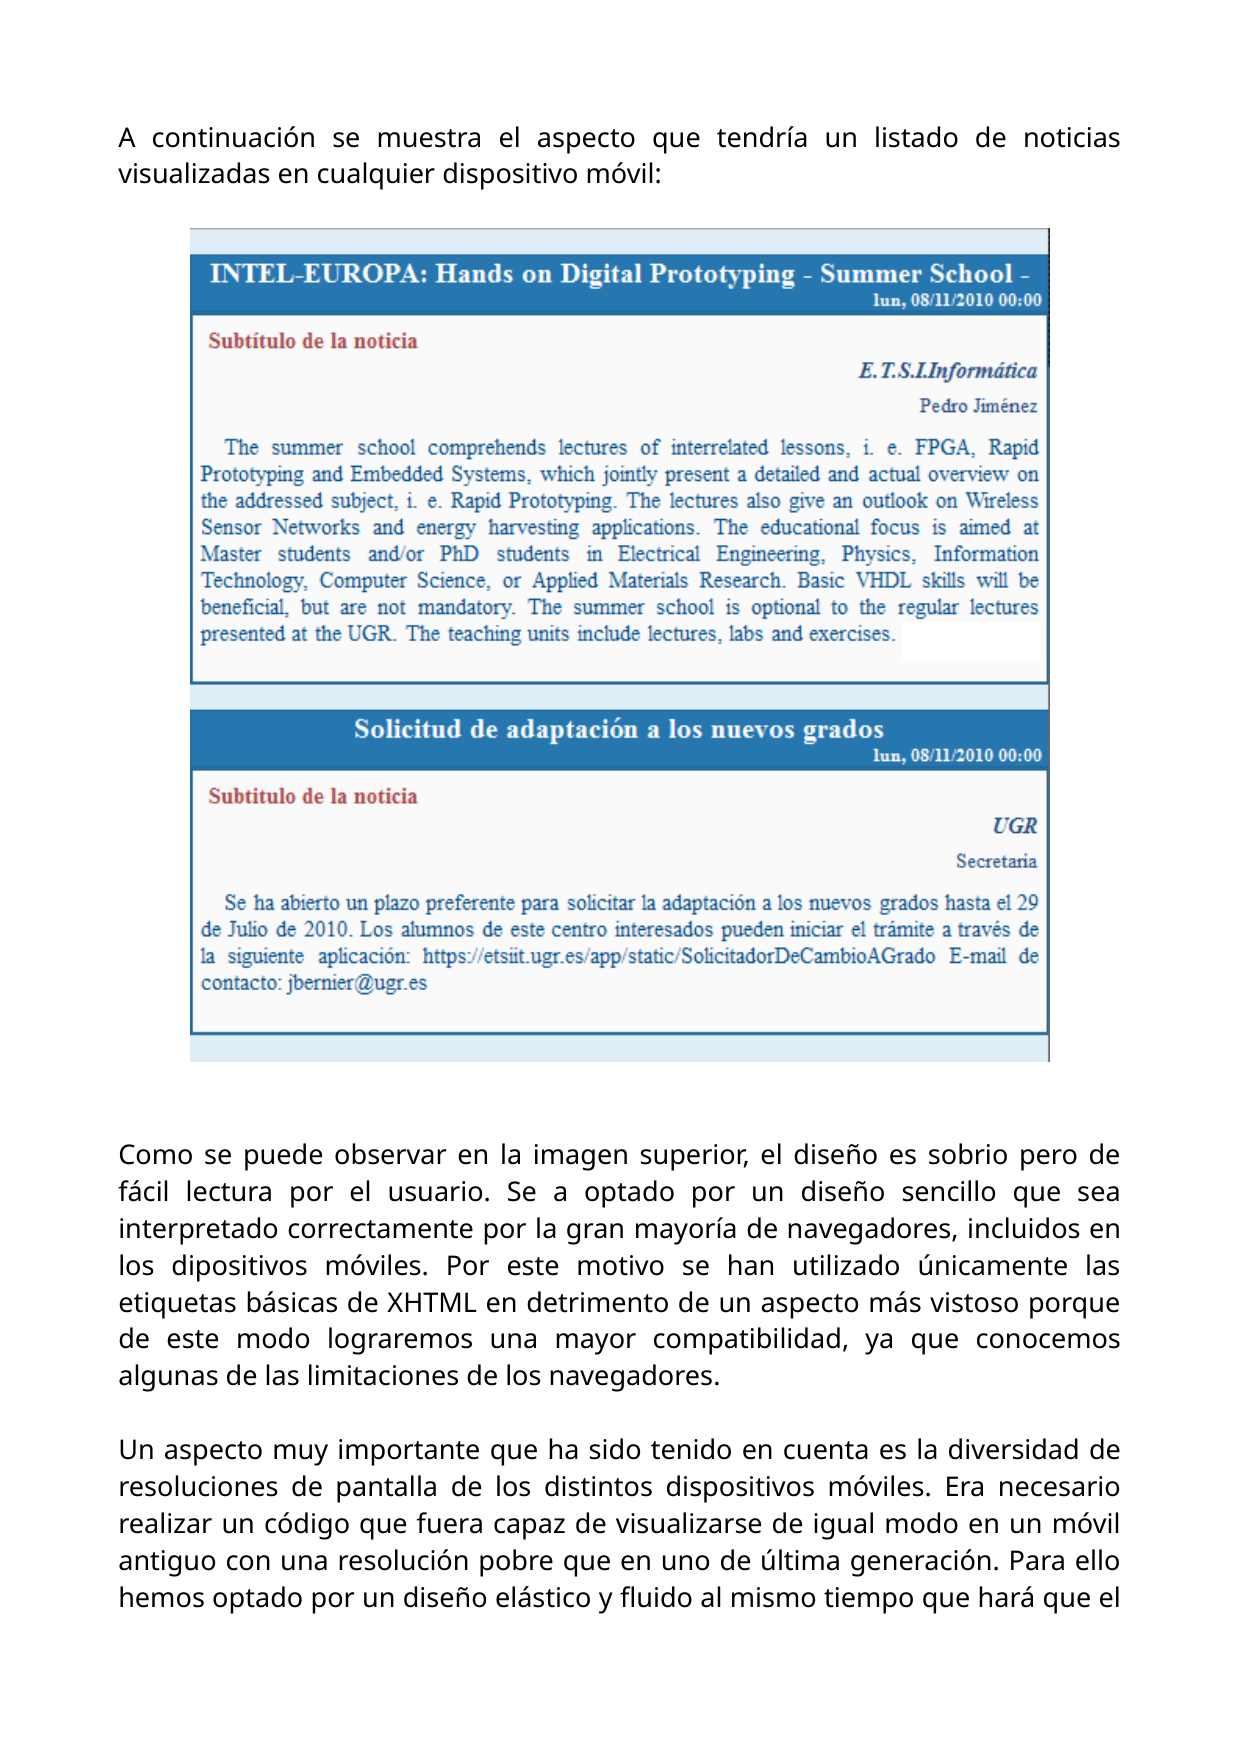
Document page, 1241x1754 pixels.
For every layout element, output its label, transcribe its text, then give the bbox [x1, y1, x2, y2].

text Como se puede observar en la imagen superior, el diseño es sobrio pero de fácil lectura por el usuario. Se a optado por un diseño sencillo que sea interpretado correctamente por la gran mayoría de navegadores, incluidos en los dipositivos móviles. Por este motivo se han utilizado únicamente las etiquetas básicas de XHTML en detrimento de un aspecto más vistoso porque de este modo lograremos una mayor compatibilidad, ya que conocemos algunas de las limitaciones de los navegadores. [118, 1136, 1122, 1394]
picture [190, 228, 1050, 1062]
text A continuación se muestra el aspecto que tendría un listado de noticias visualizadas en cualquier dispositivo móvil: [118, 118, 1122, 192]
text Un aspecto muy importante que ha sido tenido en cuenta es la diversidad de resoluciones de pantalla de los distintos dispositivos móviles. Era necesario realizar un código que fuera capaz de visualizarse de igual modo en un móvil antiguo con una resolución pobre que en uno de última generación. Para ello hemos optado por un diseño elástico y fluido al mismo tiempo que hará que el [118, 1431, 1122, 1615]
